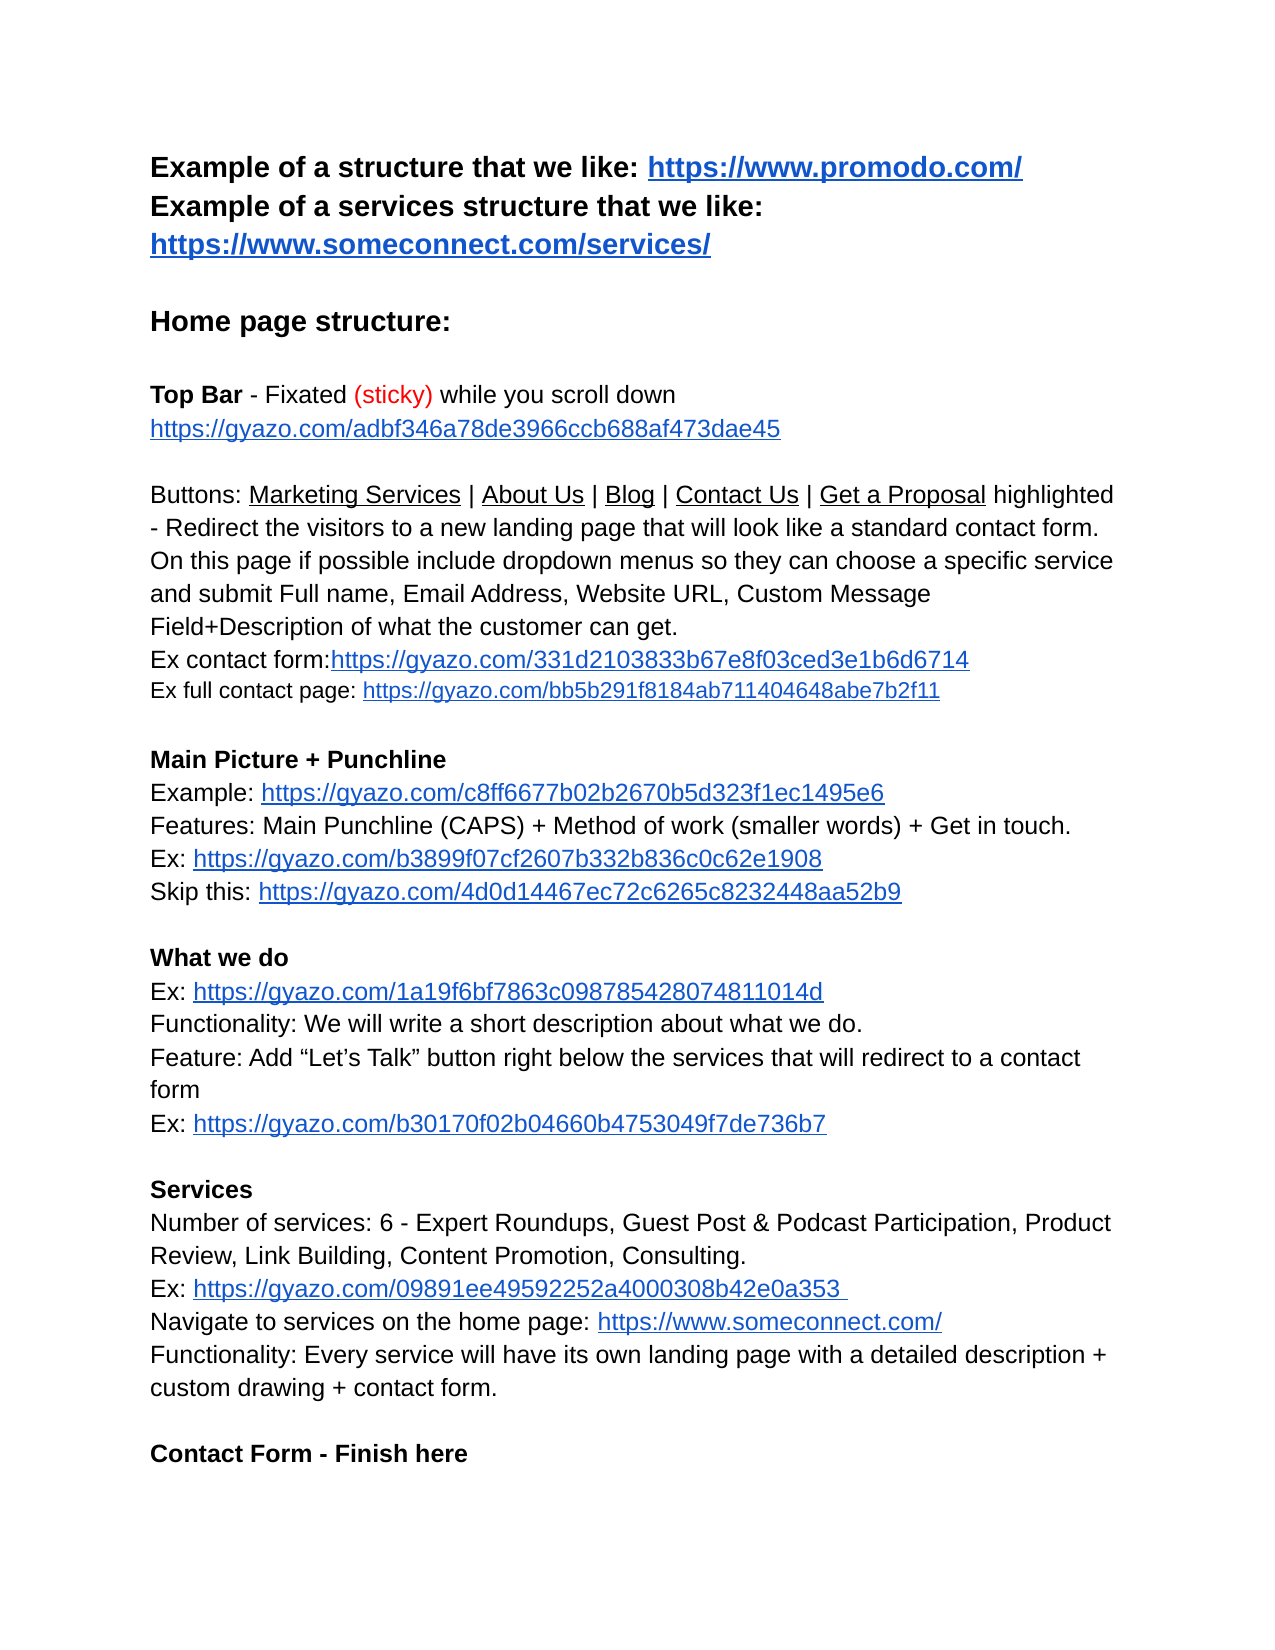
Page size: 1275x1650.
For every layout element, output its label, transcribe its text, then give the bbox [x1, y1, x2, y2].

text Home page structure: Top Bar - Fixated (sticky) while you scroll down https://gyazo.com/adbf346a78de3966ccb688af473dae45 Buttons: Marketing Services | About Us | Blog | Contact Us | Get a Proposal highlighted - Redirect the visitors to a new landing page that will look like a standard contact form. On this page if possible include dropdown menus so they can choose a specific service and submit Full name, Email Address, Website URL, Custom Message Field+Description of what the customer can get. Ex contact form:https://gyazo.com/331d2103833b67e8f03ced3e1b6d6714 Ex full contact page: https://gyazo.com/bb5b291f8184ab711404648abe7b2f11 [150, 266, 1125, 704]
text What we do Ex: https://gyazo.com/1a19f6bf7863c098785428074811014d Functionality: We will write a short description about what we do. Feature: Add “Let’s Talk” button right below the services that will redirect to a contact form Ex: https://gyazo.com/b30170f02b04660b4753049f7de736b7 Services Number of services: 6 - Expert Roundups, Guest Post & Podcast Participation, Product Review, Link Building, Content Promotion, Consulting. Ex: https://gyazo.com/09891ee49592252a4000308b42e0a353 Navigate to services on the home page: https://www.someconnect.com/ Functionality: Every service will have its own landing page with a detailed description + custom drawing + contact form. Contact Form - Finish here [150, 910, 1125, 1467]
text Example of a structure that we like: https://www.promodo.com/ [150, 150, 1125, 183]
text Main Picture + Punchline Example: https://gyazo.com/c8ff6677b02b2670b5d323f1ec1495e6 Features: Main Punchline (CAPS) + Method of work (smaller words) + Get in touch. Ex: https://gyazo.com/b3899f07cf2607b332b836c0c62e1908 Skip this: https://gyazo.com/4d0d14467ec72c6265c8232448aa52b9 [150, 707, 1125, 906]
text Example of a services structure that we like: https://www.someconnect.com/services/ [150, 188, 1125, 261]
